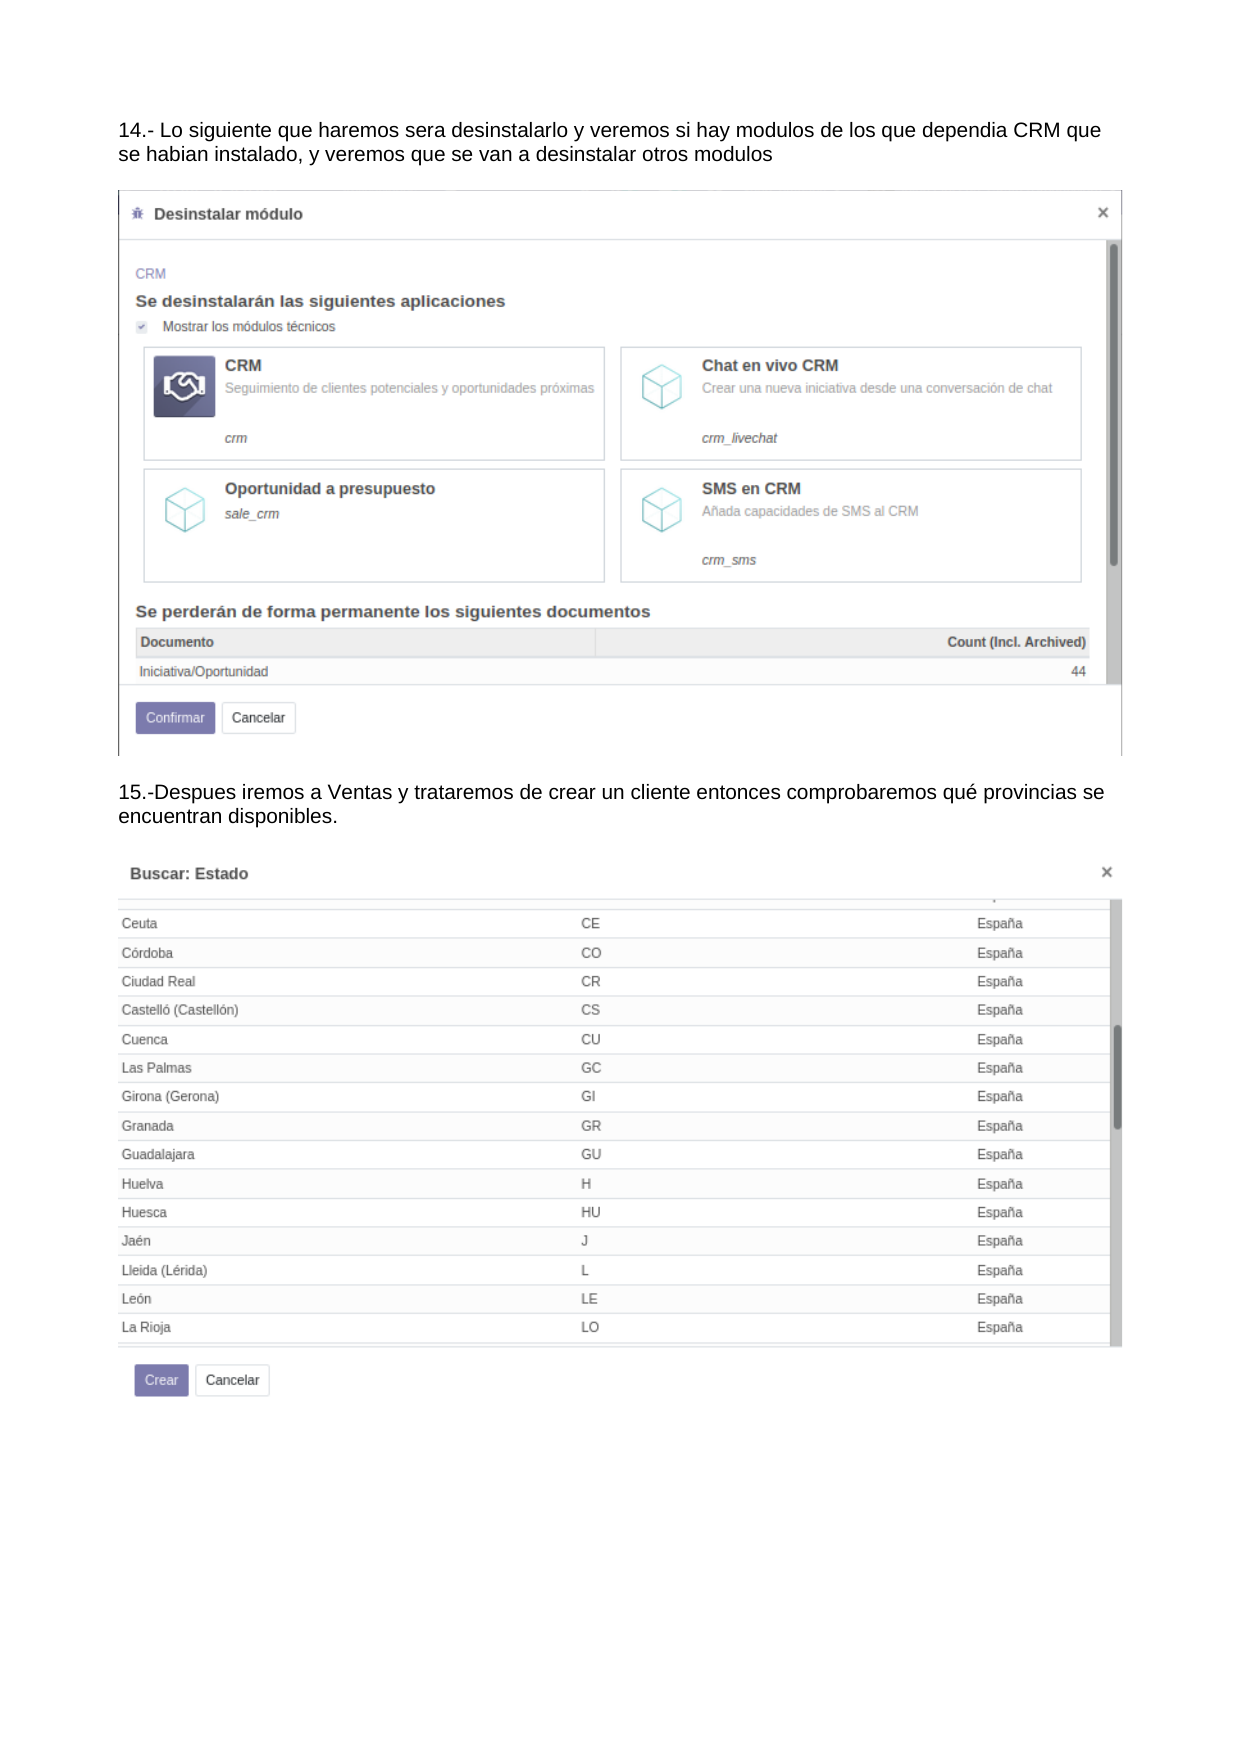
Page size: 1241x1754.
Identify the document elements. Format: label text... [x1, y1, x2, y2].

text 15.-Despues iremos a Ventas y trataremos de crear un cliente entonces comprobaremos qué provincias se encuentran disponibles. [118, 780, 1122, 828]
picture [118, 851, 1123, 1416]
picture [118, 190, 1123, 756]
text 14.- Lo siguiente que haremos sera desinstalarlo y veremos si hay modulos de los que dependia CRM que se habian instalado, y veremos que se van a desinstalar otros modulos [118, 118, 1122, 166]
